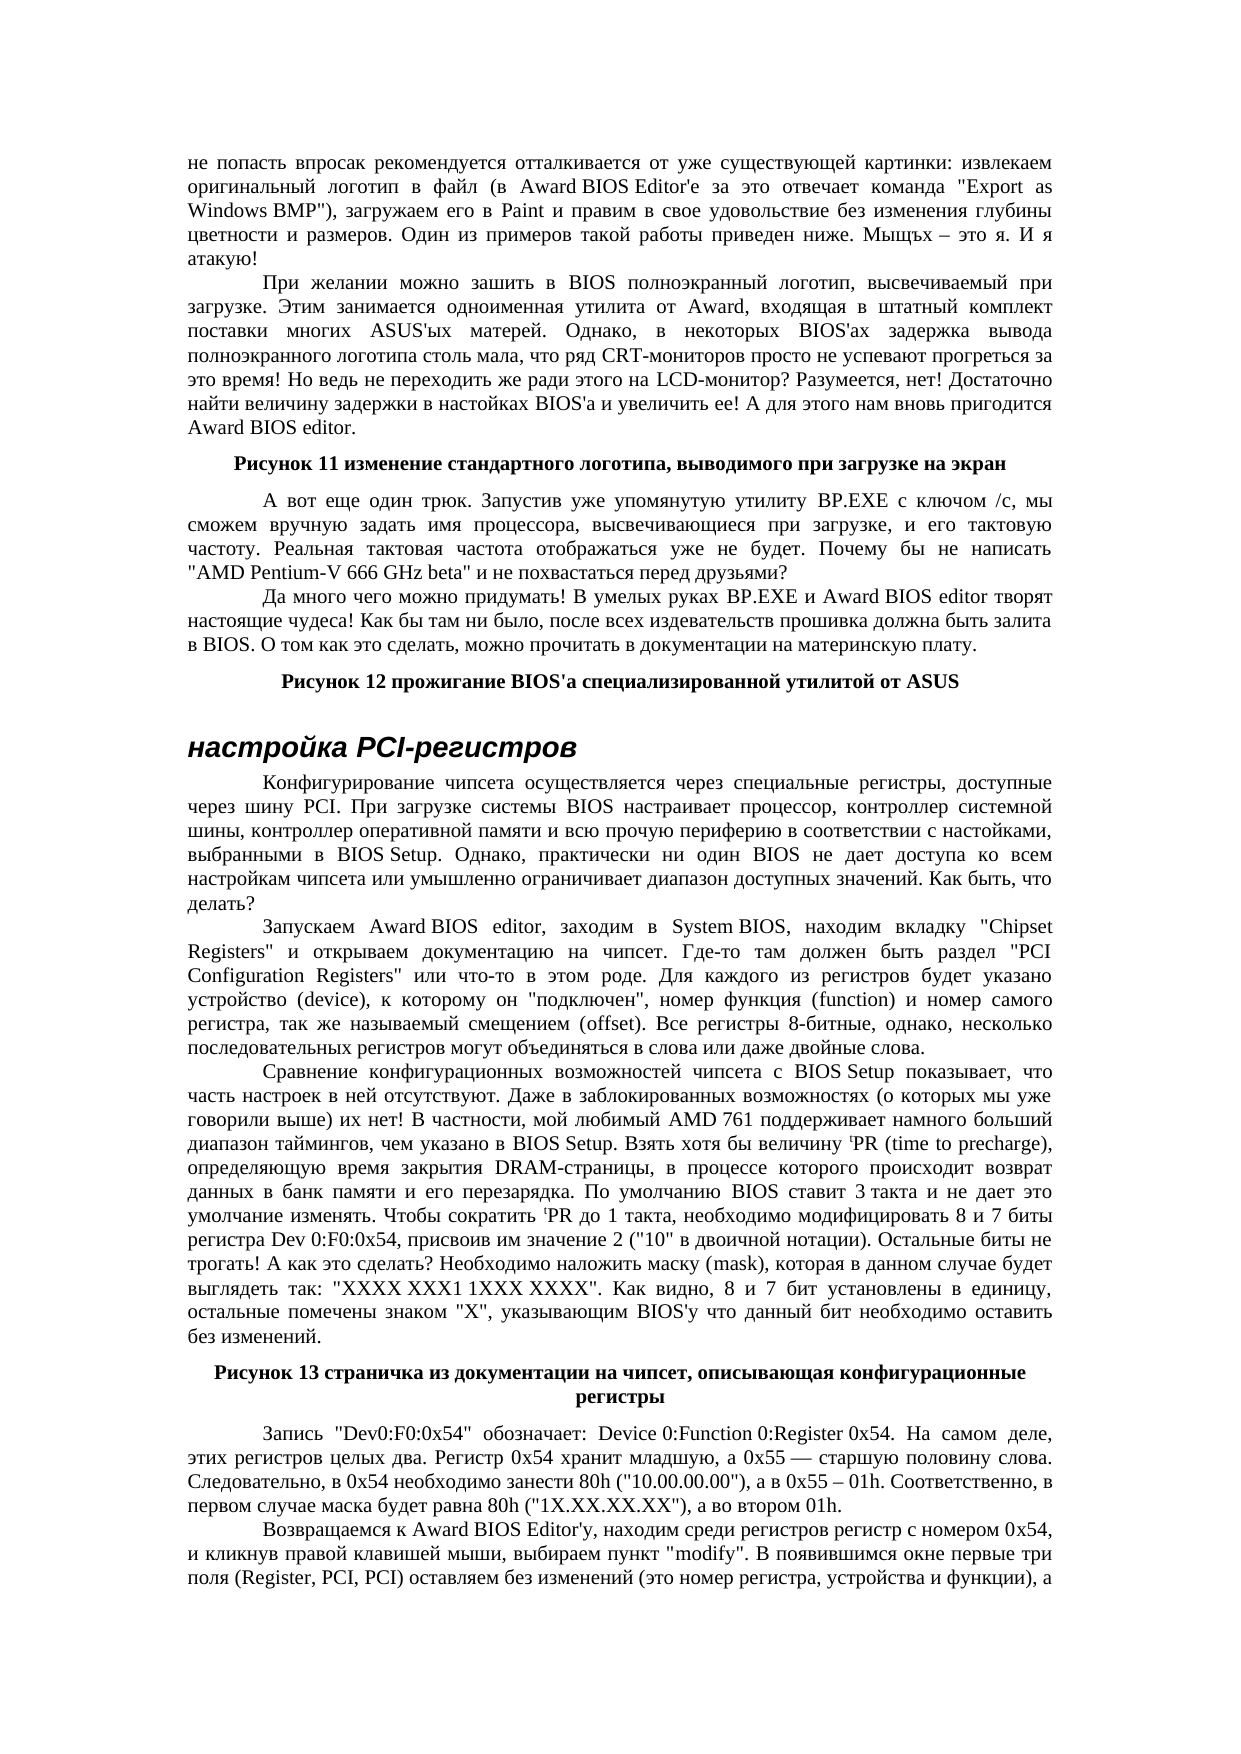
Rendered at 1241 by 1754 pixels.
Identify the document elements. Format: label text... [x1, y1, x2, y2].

text Да много чего можно придумать! В умелых руках BP.EXE и Award BIOS editor творят настоящие чудеса! Как бы там ни было, после всех издевательств прошивка должна быть залита в BIOS. О том как это сделать, можно прочитать в документации на материнскую плату. [187, 584, 1053, 656]
text При желании можно зашить в BIOS полноэкранный логотип, высвечиваемый при загрузке. Этим занимается одноименная утилита от Award, входящая в штатный комплект поставки многих ASUS'ых матерей. Однако, в некоторых BIOS'ах задержка вывода полноэкранного логотипа столь мала, что ряд CRT-мониторов просто не успевают прогреться за это время! Но ведь не переходить же ради этого на LCD-монитор? Разумеется, нет! Достаточно найти величину задержки в настойках BIOS'а и увеличить ее! А для этого нам вновь пригодится Award BIOS editor. [187, 270, 1053, 439]
subtitle настройка PCI-регистров [187, 730, 1053, 764]
text Запись "Dev0:F0:0x54" обозначает: Device 0:Function 0:Register 0x54. На самом деле, этих регистров целых два. Регистр 0x54 хранит младшую, а 0x55 — старшую половину слова. Следовательно, в 0x54 необходимо занести 80h ("10.00.00.00"), а в 0x55 – 01h. Соответственно, в первом случае маска будет равна 80h ("1X.XX.XX.XX"), а во втором 01h. [187, 1421, 1053, 1517]
text Возвращаемся к Award BIOS Editor'у, находим среди регистров регистр с номером 0x54, и кликнув правой клавишей мыши, выбираем пункт "modify". В появившимся окне первые три поля (Register, PCI, PCI) оставляем без изменений (это номер регистра, устройства и функции), а [187, 1517, 1053, 1589]
text Сравнение конфигурационных возможностей чипсета с BIOS Setup показывает, что часть настроек в ней отсутствуют. Даже в заблокированных возможностях (о которых мы уже говорили выше) их нет! В частности, мой любимый AMD 761 поддерживает намного больший диапазон таймингов, чем указано в BIOS Setup. Взять хотя бы величину tPR (time to precharge), определяющую время закрытия DRAM-страницы, в процессе которого происходит возврат данных в банк памяти и его перезарядка. По умолчанию BIOS ставит 3 такта и не дает это умолчание изменять. Чтобы сократить tPR до 1 такта, необходимо модифицировать 8 и 7 биты регистра Dev 0:F0:0x54, присвоив им значение 2 ("10" в двоичной нотации). Остальные биты не трогать! А как это сделать? Необходимо наложить маску (mask), которая в данном случае будет выглядеть так: "XXXX XXX1 1XXX XXXX". Как видно, 8 и 7 бит установлены в единицу, остальные помечены знаком "Х", указывающим BIOS'у что данный бит необходимо оставить без изменений. [187, 1059, 1053, 1348]
text А вот еще один трюк. Запустив уже упомянутую утилиту BP.EXE с ключом /c, мы сможем вручную задать имя процессора, высвечивающиеся при загрузке, и его тактовую частоту. Реальная тактовая частота отображаться уже не будет. Почему бы не написать "AMD Pentium-V 666 GHz beta" и не похвастаться перед друзьями? [187, 488, 1053, 584]
text не попасть впросак рекомендуется отталкивается от уже существующей картинки: извлекаем оригинальный логотип в файл (в Award BIOS Editor'е за это отвечает команда "Export as Windows BMP"), загружаем его в Paint и правим в свое удовольствие без изменения глубины цветности и размеров. Один из примеров такой работы приведен ниже. Мыщъх – это я. И я атакую! [187, 150, 1053, 270]
text Рисунок 11 изменение стандартного логотипа, выводимого при загрузке на экран [187, 451, 1053, 475]
text Рисунок 13 страничка из документации на чипсет, описывающая конфигурационные регистры [187, 1360, 1053, 1408]
text Запускаем Award BIOS editor, заходим в System BIOS, находим вкладку "Chipset Registers" и открываем документацию на чипсет. Где-то там должен быть раздел "PCI Configuration Registers" или что-то в этом роде. Для каждого из регистров будет указано устройство (device), к которому он "подключен", номер функция (function) и номер самого регистра, так же называемый смещением (offset). Все регистры 8-битные, однако, несколько последовательных регистров могут объединяться в слова или даже двойные слова. [187, 914, 1053, 1059]
text Рисунок 12 прожигание BIOS'а специализированной утилитой от ASUS [187, 669, 1053, 693]
text Конфигурирование чипсета осуществляется через специальные регистры, доступные через шину PCI. При загрузке системы BIOS настраивает процессор, контроллер системной шины, контроллер оперативной памяти и всю прочую периферию в соответствии с настойками, выбранными в BIOS Setup. Однако, практически ни один BIOS не дает доступа ко всем настройкам чипсета или умышленно ограничивает диапазон доступных значений. Как быть, что делать? [187, 770, 1053, 914]
